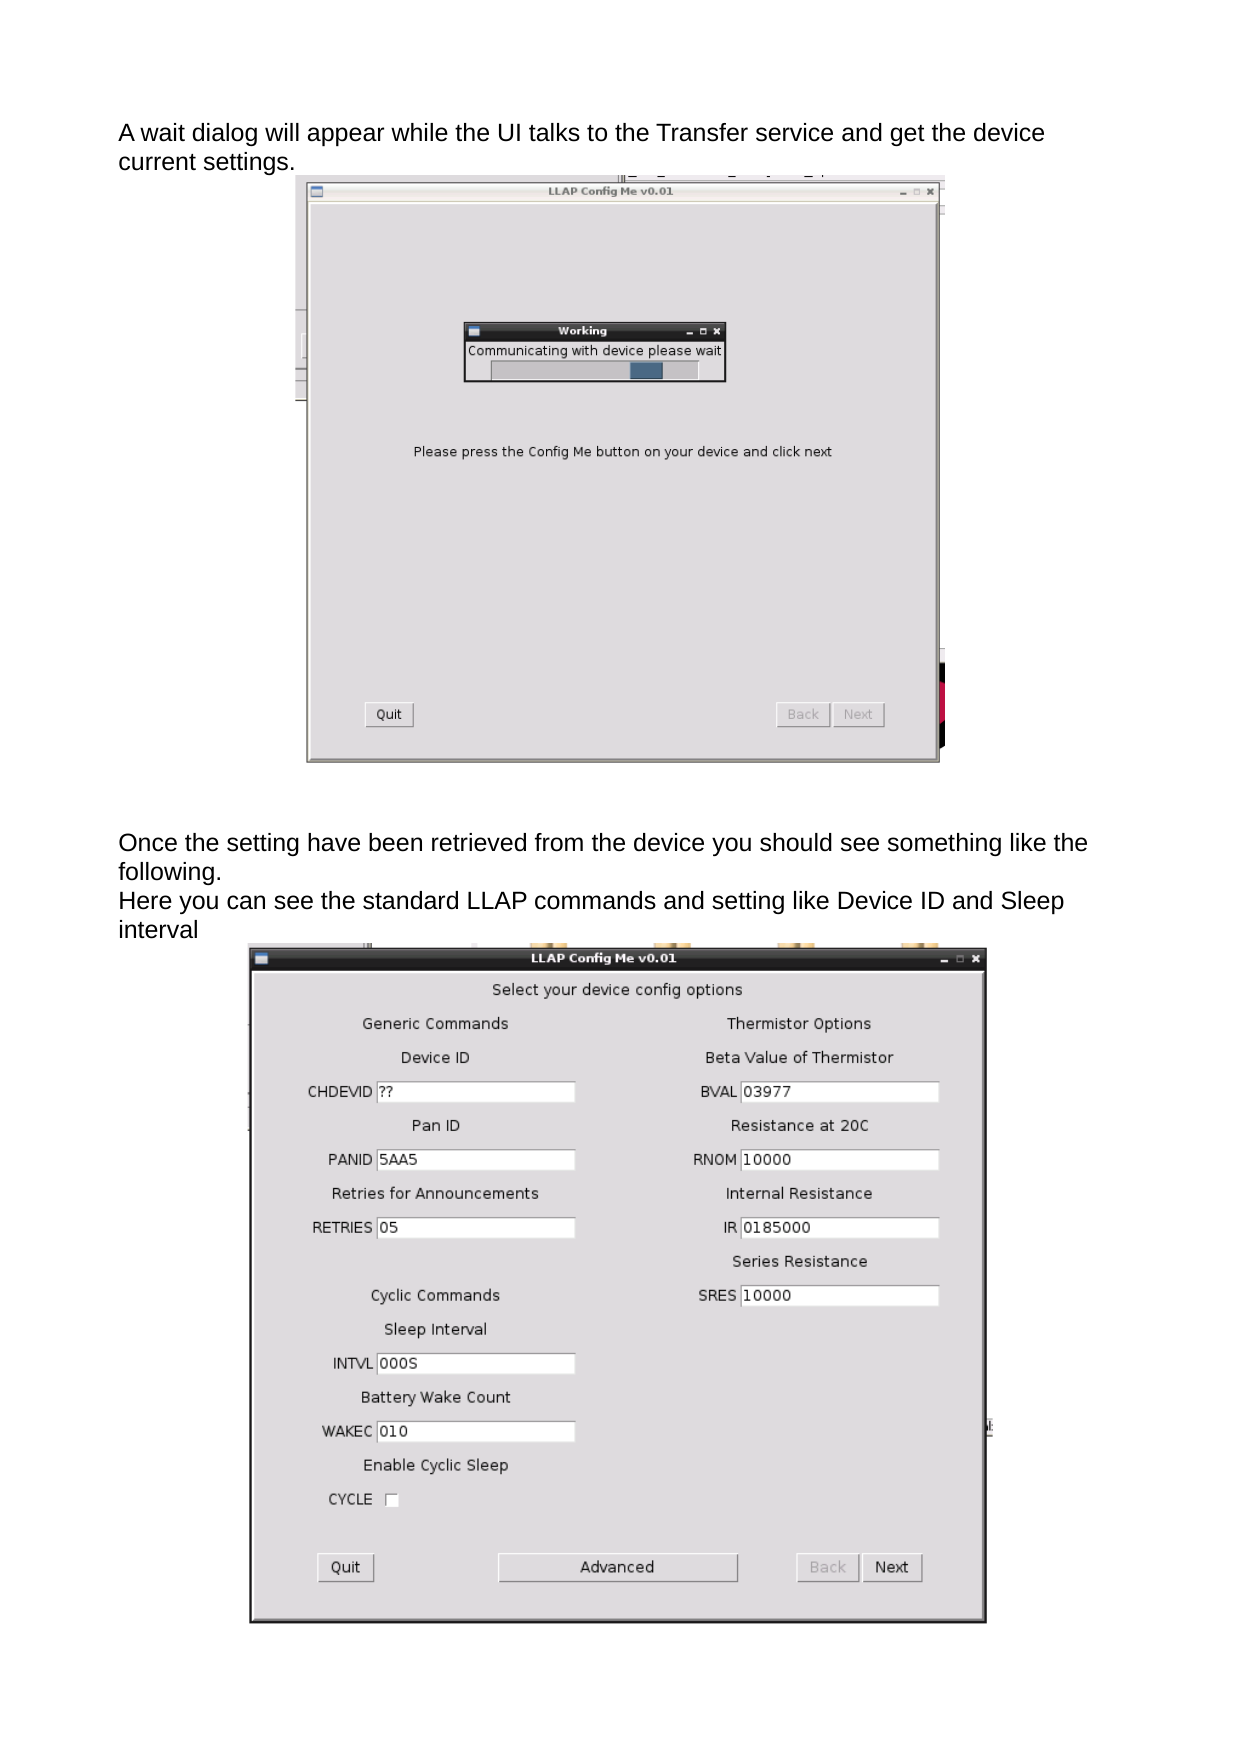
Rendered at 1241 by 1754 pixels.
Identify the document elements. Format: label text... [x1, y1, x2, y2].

text A wait dialog will appear while the UI talks to the Transfer service and get the device current settings. [118, 118, 1122, 176]
text Once the setting have been retrieved from the device you should see something like the following. [118, 828, 1122, 886]
picture [247, 943, 993, 1632]
picture [295, 175, 945, 771]
text Here you can see the standard LLAP commands and setting like Device ID and Sleep interval [118, 886, 1122, 943]
